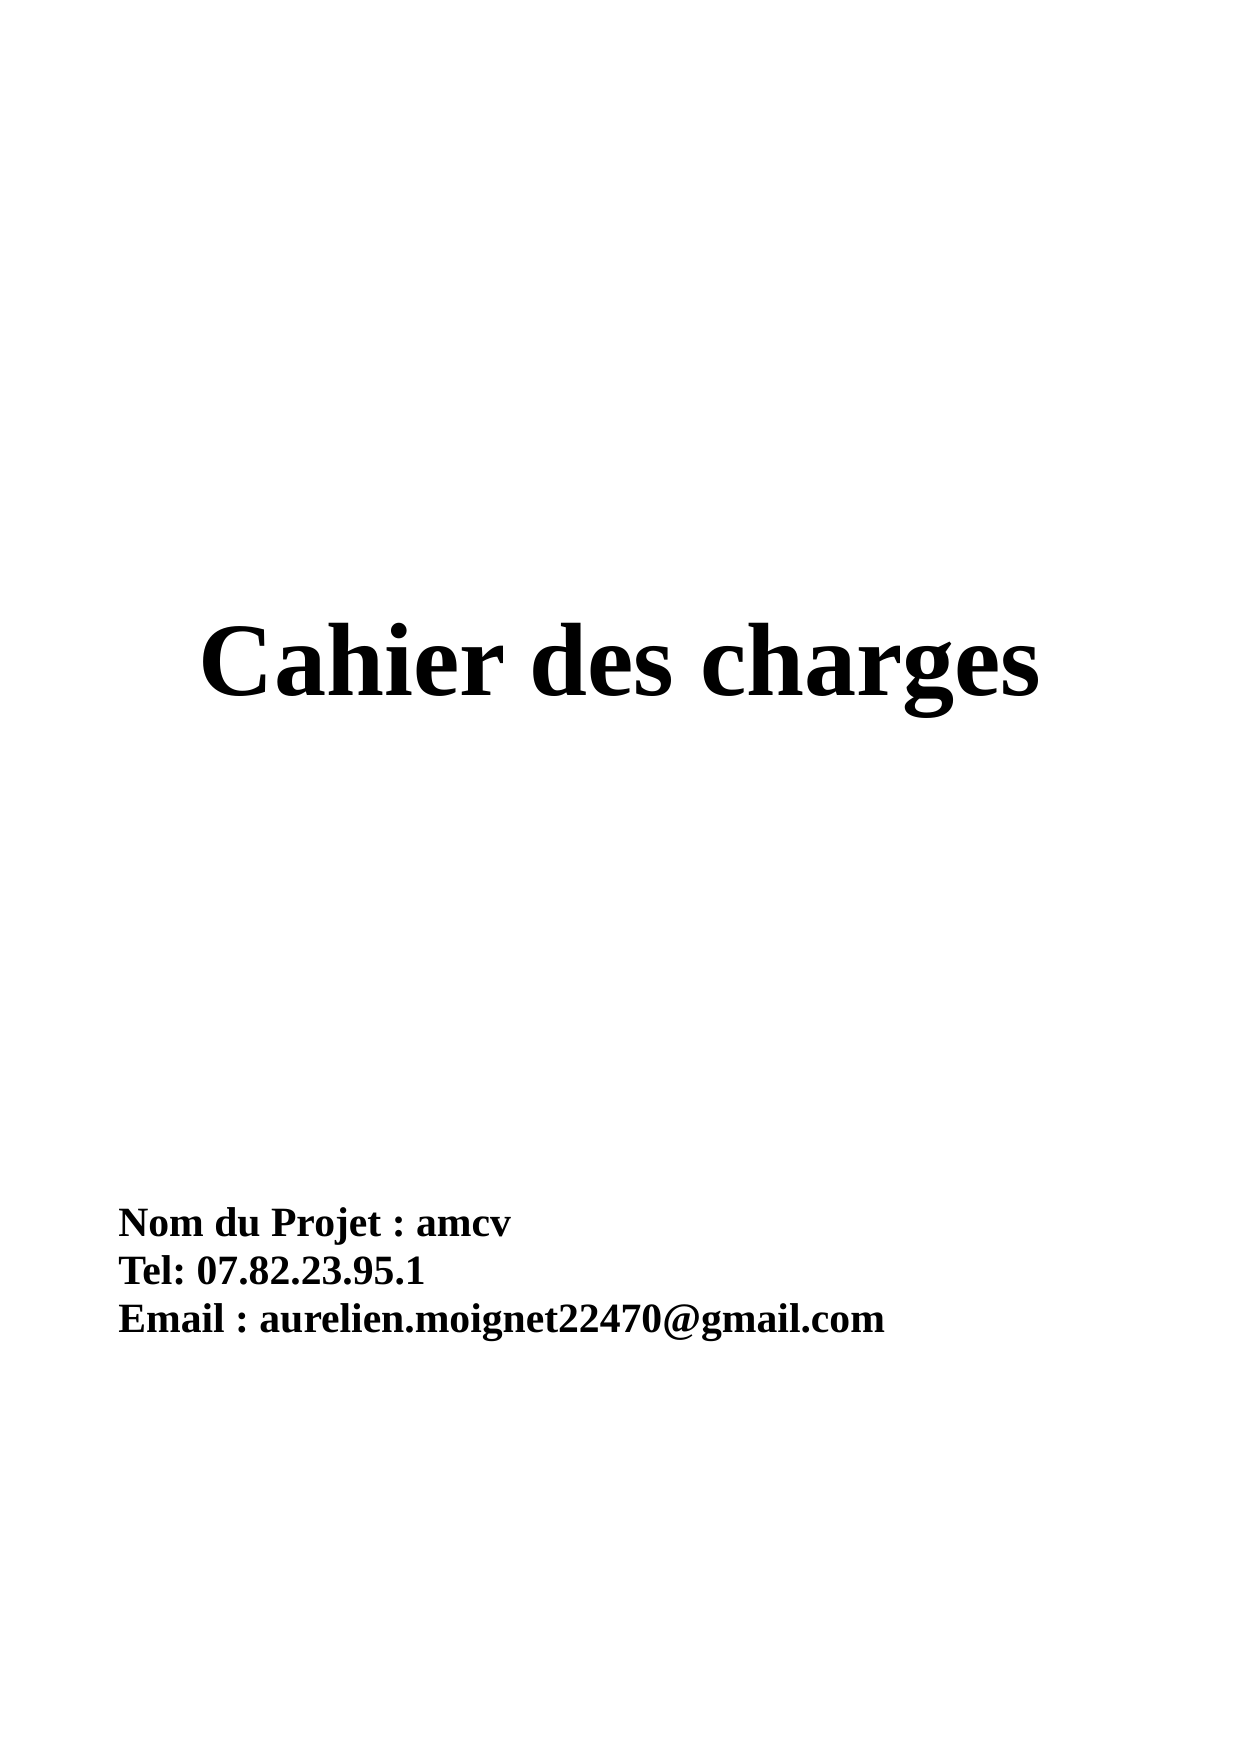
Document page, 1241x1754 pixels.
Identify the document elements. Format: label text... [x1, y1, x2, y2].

text Nom du Projet : amcv [118, 1197, 1122, 1245]
text Cahier des charges [118, 598, 1122, 718]
text Email : aurelien.moignet22470@gmail.com [118, 1293, 1122, 1341]
text Tel: 07.82.23.95.1 [118, 1245, 1122, 1293]
